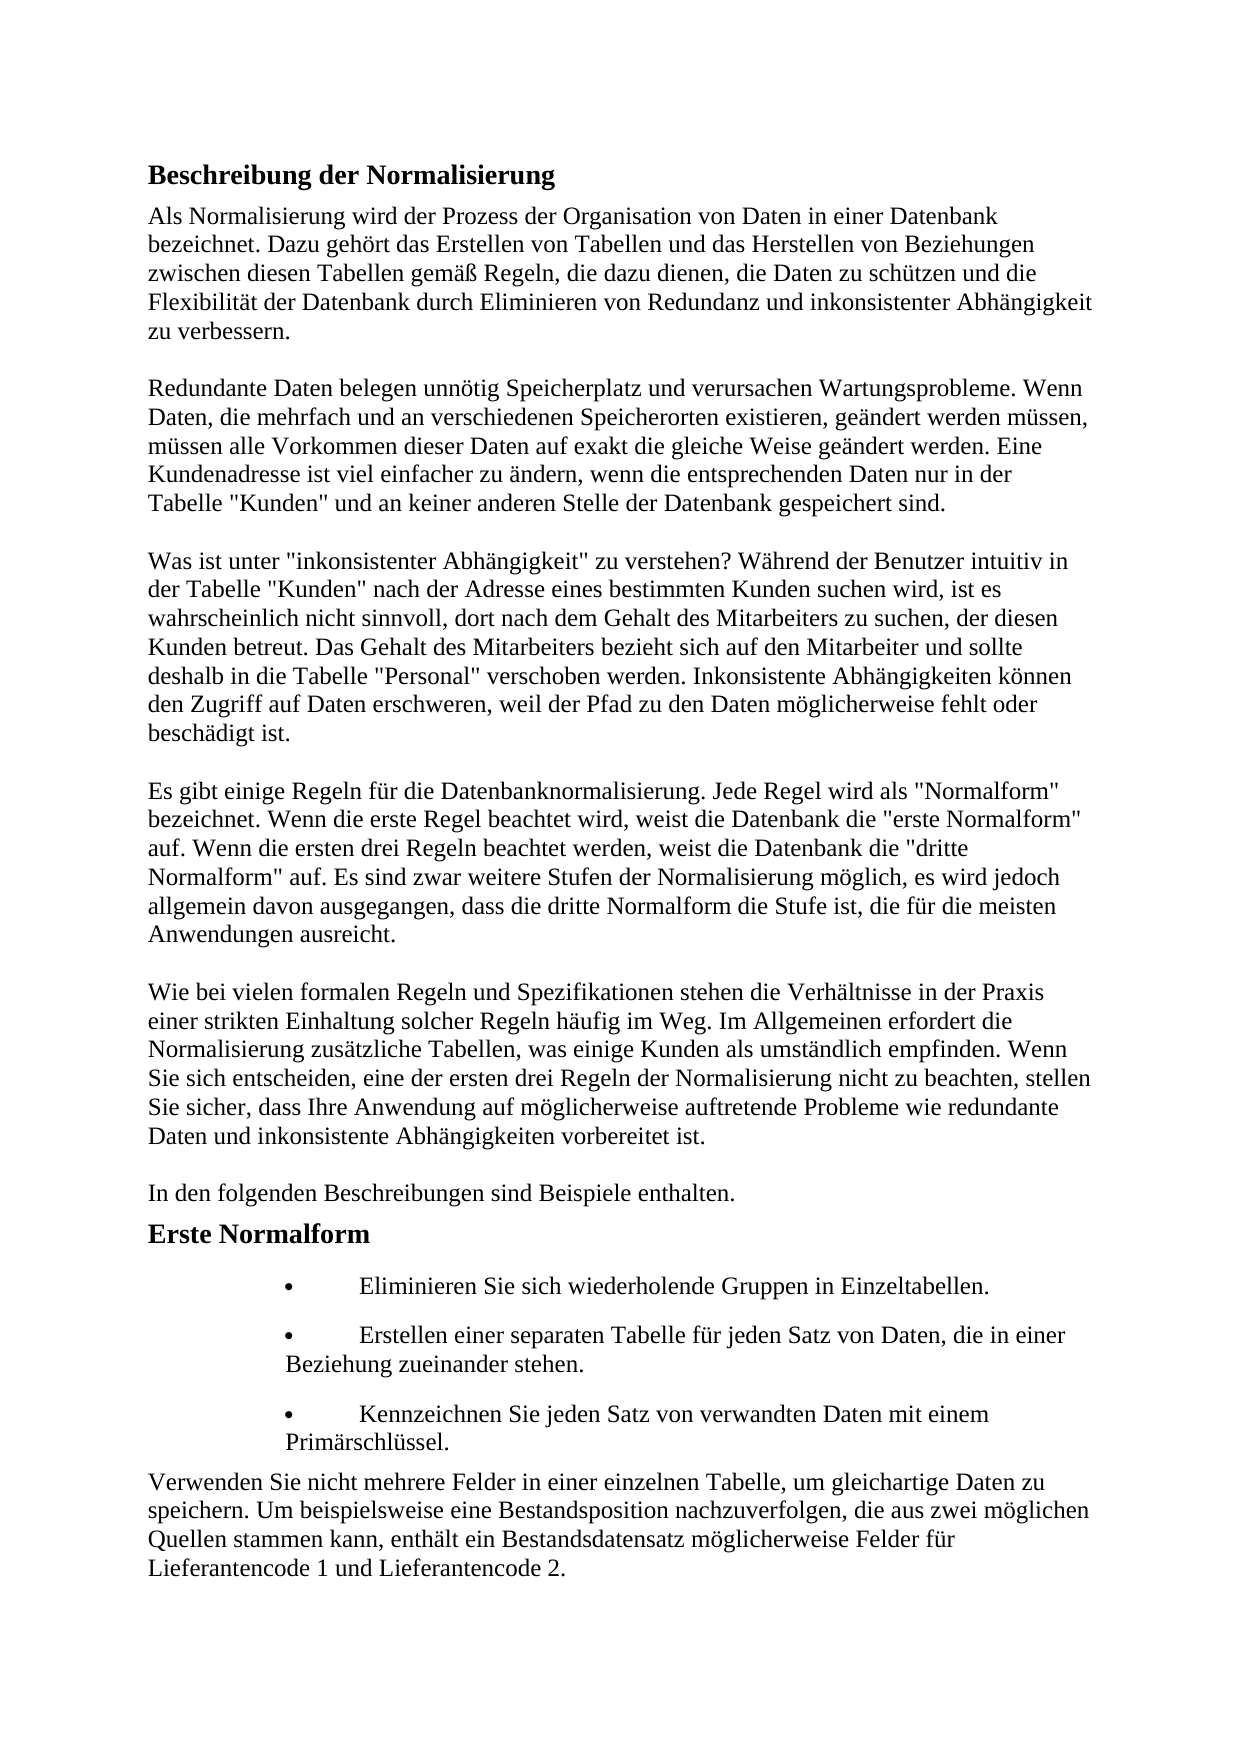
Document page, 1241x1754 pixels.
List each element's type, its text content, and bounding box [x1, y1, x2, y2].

text Beschreibung der Normalisierung [148, 158, 1093, 190]
list Eliminieren Sie sich wiederholende Gruppen in Einzeltabellen. [285, 1271, 1093, 1299]
text Als Normalisierung wird der Prozess der Organisation von Daten in einer Datenbank bezeichnet. Dazu gehört das Erstellen von Tabellen und das Herstellen von Beziehungen zwischen diesen Tabellen gemäß Regeln, die dazu dienen, die Daten zu schützen und die Flexibilität der Datenbank durch Eliminieren von Redundanz und inkonsistenter Abhängigkeit zu verbessern. Redundante Daten belegen unnötig Speicherplatz und verursachen Wartungsprobleme. Wenn Daten, die mehrfach und an verschiedenen Speicherorten existieren, geändert werden müssen, müssen alle Vorkommen dieser Daten auf exakt die gleiche Weise geändert werden. Eine Kundenadresse ist viel einfacher zu ändern, wenn die entsprechenden Daten nur in der Tabelle "Kunden" und an keiner anderen Stelle der Datenbank gespeichert sind. Was ist unter "inkonsistenter Abhängigkeit" zu verstehen? Während der Benutzer intuitiv in der Tabelle "Kunden" nach der Adresse eines bestimmten Kunden suchen wird, ist es wahrscheinlich nicht sinnvoll, dort nach dem Gehalt des Mitarbeiters zu suchen, der diesen Kunden betreut. Das Gehalt des Mitarbeiters bezieht sich auf den Mitarbeiter und sollte deshalb in die Tabelle "Personal" verschoben werden. Inkonsistente Abhängigkeiten können den Zugriff auf Daten erschweren, weil der Pfad zu den Daten möglicherweise fehlt oder beschädigt ist. Es gibt einige Regeln für die Datenbanknormalisierung. Jede Regel wird als "Normalform" bezeichnet. Wenn die erste Regel beachtet wird, weist die Datenbank die "erste Normalform" auf. Wenn die ersten drei Regeln beachtet werden, weist die Datenbank die "dritte Normalform" auf. Es sind zwar weitere Stufen der Normalisierung möglich, es wird jedoch allgemein davon ausgegangen, dass die dritte Normalform die Stufe ist, die für die meisten Anwendungen ausreicht. Wie bei vielen formalen Regeln und Spezifikationen stehen die Verhältnisse in der Praxis einer strikten Einhaltung solcher Regeln häufig im Weg. Im Allgemeinen erfordert die Normalisierung zusätzliche Tabellen, was einige Kunden als umständlich empfinden. Wenn Sie sich entscheiden, eine der ersten drei Regeln der Normalisierung nicht zu beachten, stellen Sie sicher, dass Ihre Anwendung auf möglicherweise auftretende Probleme wie redundante Daten und inkonsistente Abhängigkeiten vorbereitet ist. In den folgenden Beschreibungen sind Beispiele enthalten. [148, 201, 1093, 1207]
list Kennzeichnen Sie jeden Satz von verwandten Daten mit einem Primärschlüssel. [285, 1399, 1093, 1456]
text Erste Normalform [148, 1217, 1093, 1250]
list Erstellen einer separaten Tabelle für jeden Satz von Daten, die in einer Beziehung zueinander stehen. [285, 1320, 1093, 1378]
text Verwenden Sie nicht mehrere Felder in einer einzelnen Tabelle, um gleichartige Daten zu speichern. Um beispielsweise eine Bestandsposition nachzuverfolgen, die aus zwei möglichen Quellen stammen kann, enthält ein Bestandsdatensatz möglicherweise Felder für Lieferantencode 1 und Lieferantencode 2. [148, 1467, 1093, 1610]
